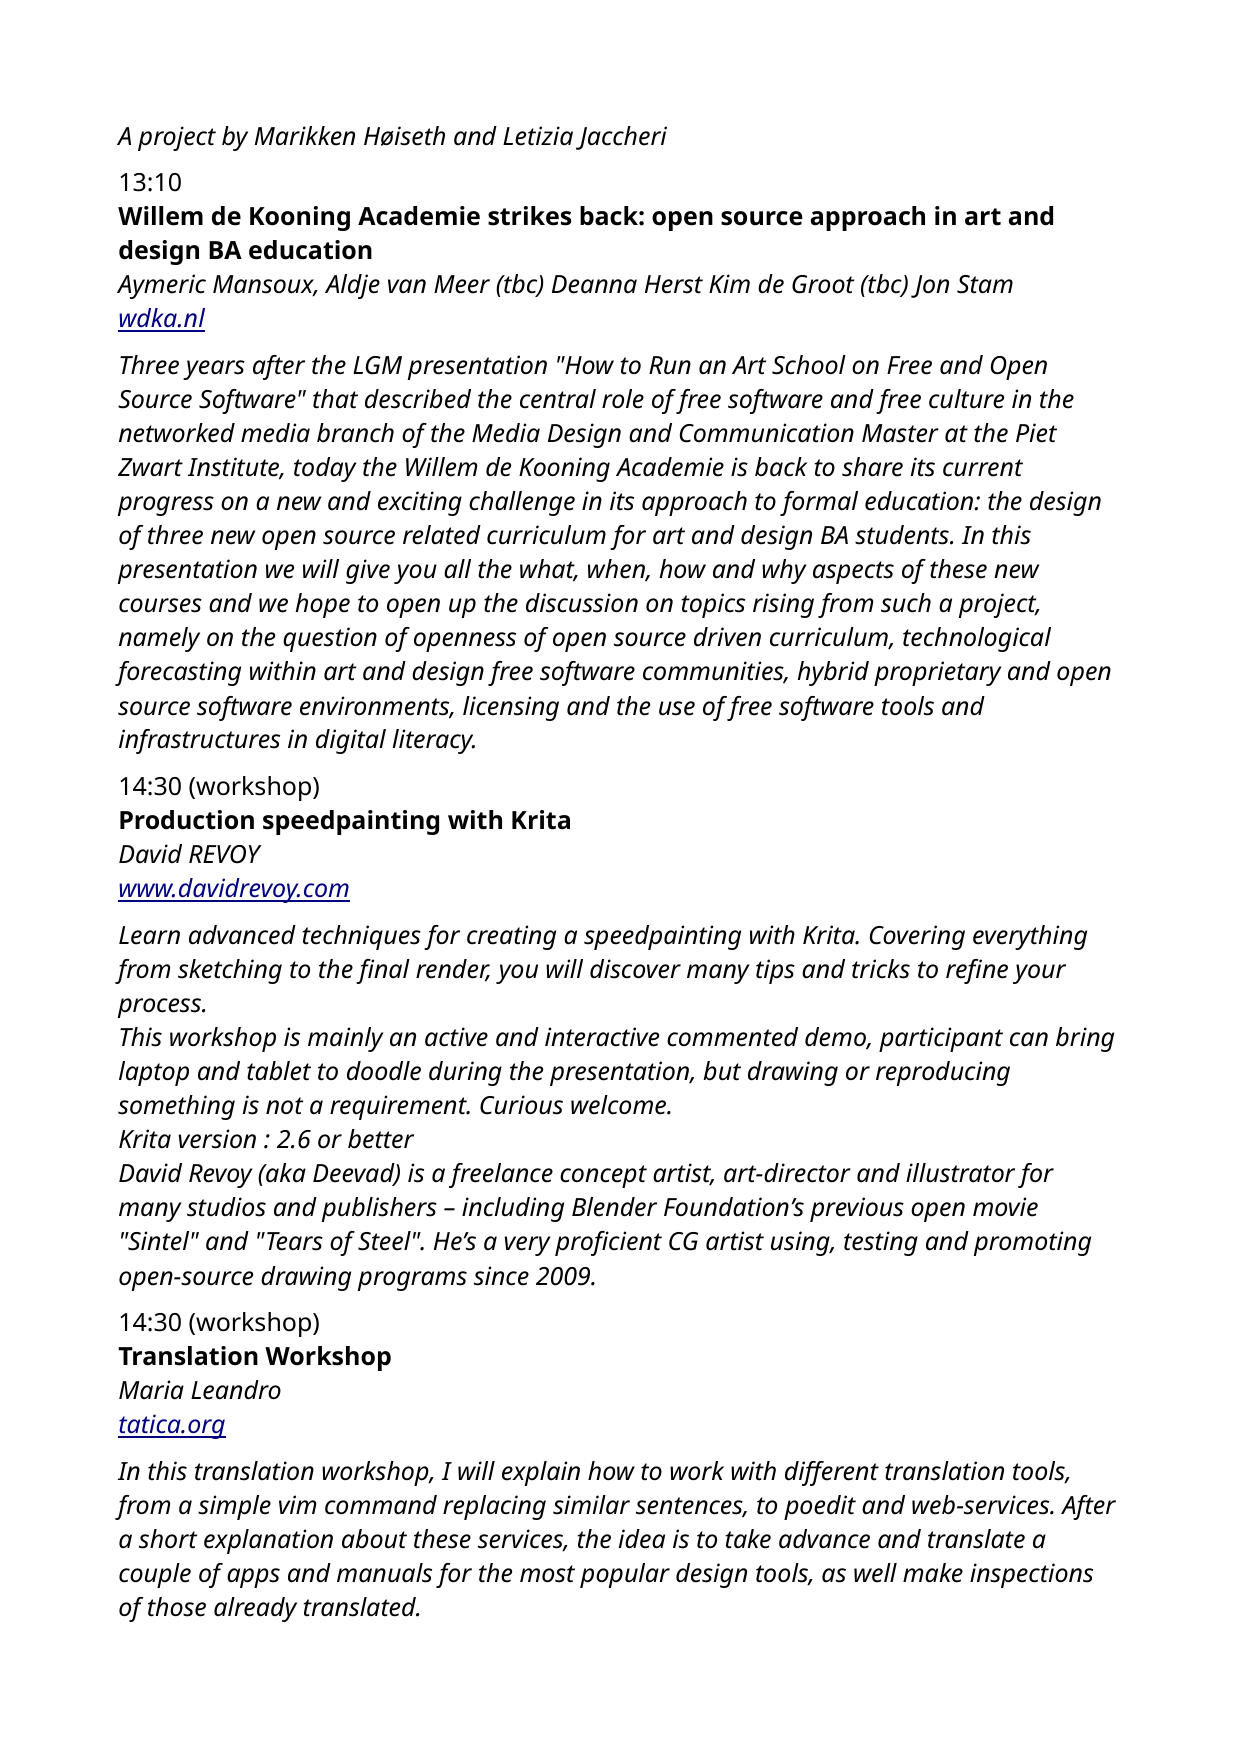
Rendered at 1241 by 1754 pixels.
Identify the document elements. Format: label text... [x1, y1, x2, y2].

text In this translation workshop, I will explain how to work with different translation tools, from a simple vim command replacing similar sentences, to poedit and web-services. After a short explanation about these services, the idea is to take advance and translate a couple of apps and manuals for the most popular design tools, as well make inspections of those already translated. [118, 1453, 1122, 1624]
text Three years after the LGM presentation "How to Run an Art School on Free and Open Source Software" that described the central role of free software and free culture in the networked media branch of the Media Design and Communication Master at the Piet Zwart Institute, today the Willem de Kooning Academie is back to share its current progress on a new and exciting challenge in its approach to formal education: the design of three new open source related curriculum for art and design BA students. In this presentation we will give you all the what, when, how and why aspects of these new courses and we hope to open up the discussion on topics rising from such a project, namely on the question of openness of open source driven curriculum, technological forecasting within art and design free software communities, hybrid proprietary and open source software environments, licensing and the use of free software tools and infrastructures in digital literacy. [118, 347, 1122, 756]
text 13:10 Willem de Kooning Academie strikes back: open source approach in art and design BA education Aymeric Mansoux, Aldje van Meer (tbc) Deanna Herst Kim de Groot (tbc) Jon Stam wdka.nl [118, 165, 1122, 335]
text A project by Marikken Høiseth and Letizia Jaccheri [118, 118, 1122, 152]
text 14:30 (workshop) Production speedpainting with Krita David REVOY www.davidrevoy.com [118, 769, 1122, 905]
text 14:30 (workshop) Translation Workshop Maria Leandro tatica.org [118, 1305, 1122, 1441]
text Learn advanced techniques for creating a speedpainting with Krita. Covering everything from sketching to the final render, you will discover many tips and tricks to refine your process. This workshop is mainly an active and interactive commented demo, participant can bring laptop and tablet to doodle during the presentation, but drawing or reproducing something is not a requirement. Curious welcome. Krita version : 2.6 or better David Revoy (aka Deevad) is a freelance concept artist, art-director and illustrator for many studios and publishers – including Blender Foundation’s previous open movie "Sintel" and "Tears of Steel". He’s a very proficient CG artist using, testing and promoting open-source drawing programs since 2009. [118, 917, 1122, 1292]
